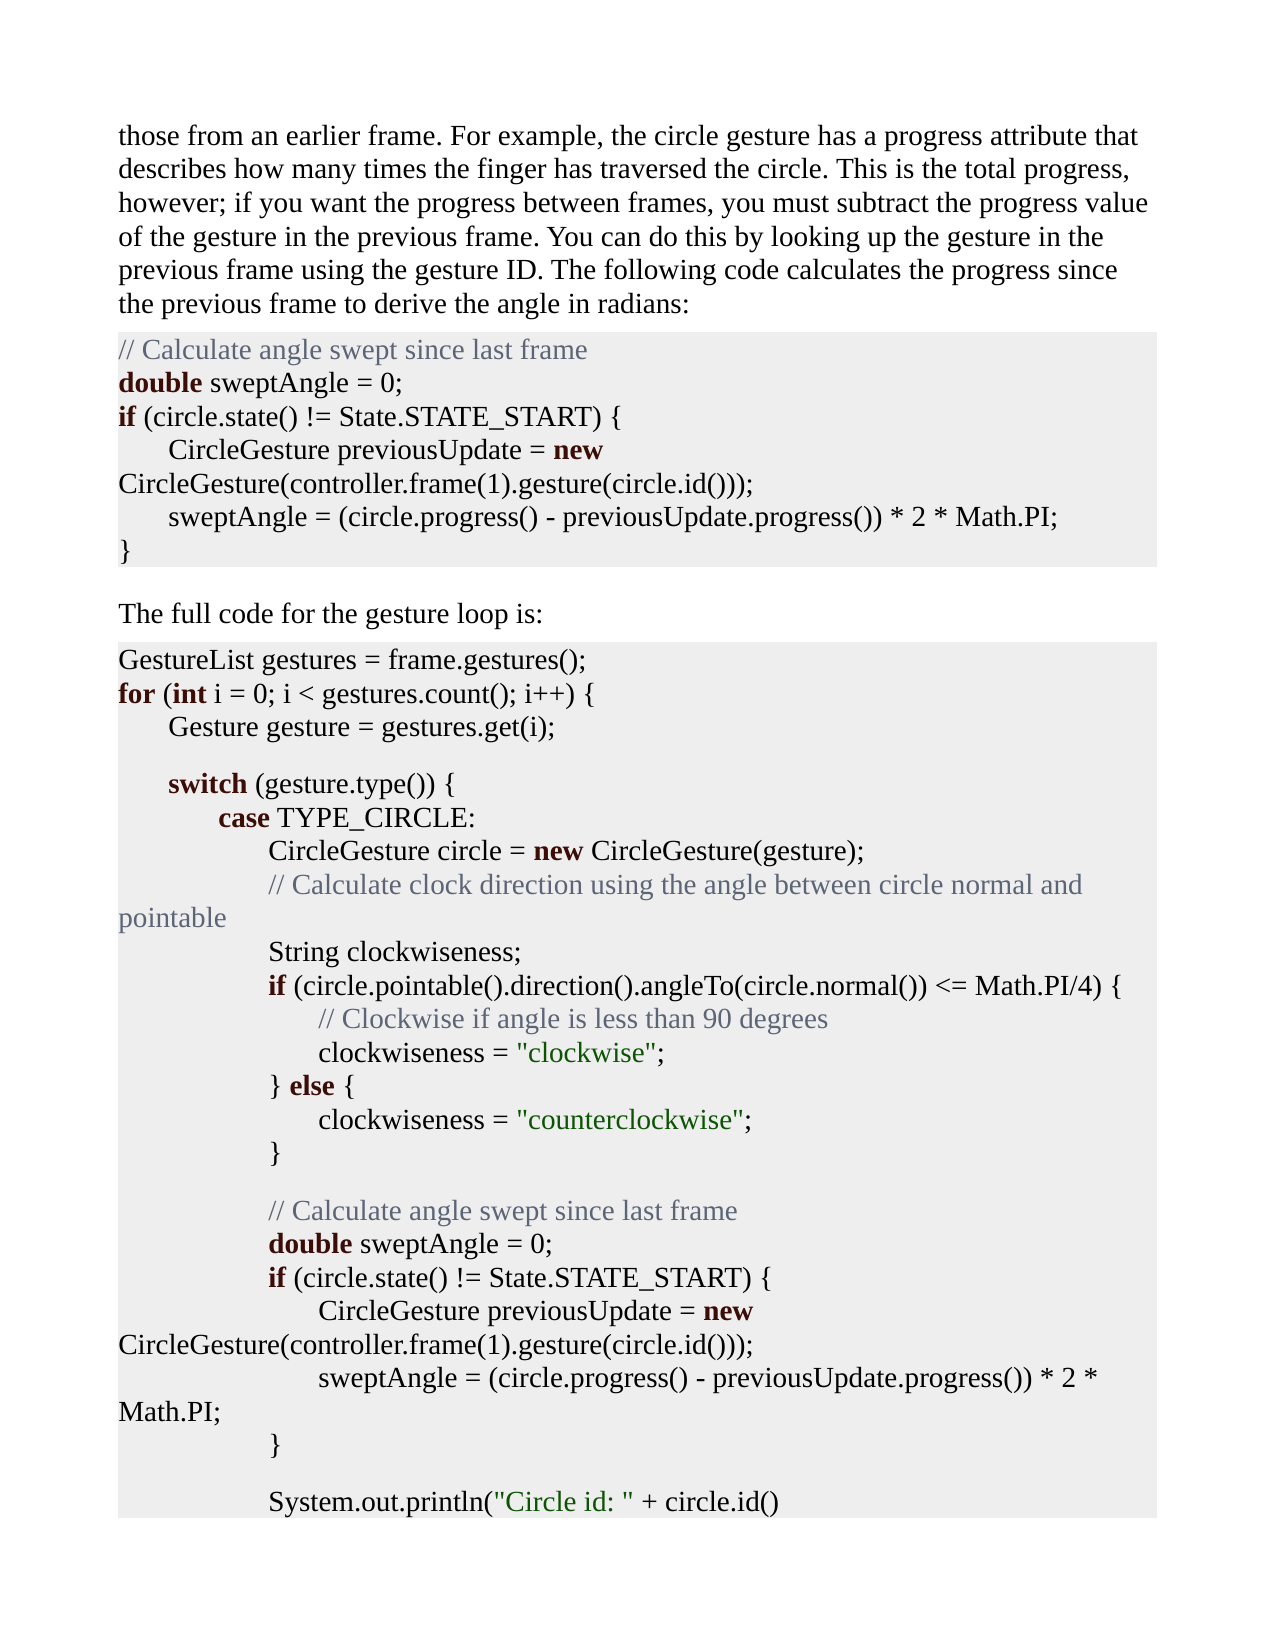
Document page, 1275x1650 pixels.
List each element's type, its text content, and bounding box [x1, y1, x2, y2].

text clockwiseness = "clockwise"; [118, 1035, 1157, 1068]
text GestureList gestures = frame.gestures(); [118, 642, 1157, 676]
text } [118, 533, 1157, 567]
text sweptAngle = (circle.progress() - previousUpdate.progress()) * 2 * Math.PI; [118, 499, 1157, 533]
text // Calculate clock direction using the angle between circle normal and pointable [118, 867, 1157, 934]
text } [118, 1135, 1157, 1169]
text switch (gesture.type()) { [118, 766, 1157, 800]
text } [118, 1427, 1157, 1461]
text double sweptAngle = 0; [118, 1226, 1157, 1260]
text } else { [118, 1068, 1157, 1102]
text sweptAngle = (circle.progress() - previousUpdate.progress()) * 2 * Math.PI; [118, 1360, 1157, 1427]
text if (circle.state() != State.STATE_START) { [118, 399, 1157, 432]
text CircleGesture circle = new CircleGesture(gesture); [118, 833, 1157, 867]
text case TYPE_CIRCLE: [118, 800, 1157, 833]
text if (circle.state() != State.STATE_START) { [118, 1260, 1157, 1293]
text for (int i = 0; i < gestures.count(); i++) { [118, 676, 1157, 709]
text Gesture gesture = gestures.get(i); [118, 709, 1157, 743]
text CircleGesture previousUpdate = new CircleGesture(controller.frame(1).gesture(circle.id())); [118, 432, 1157, 499]
text The full code for the gesture loop is: [118, 596, 1157, 630]
text System.out.println("Circle id: " + circle.id() [118, 1484, 1157, 1518]
text double sweptAngle = 0; [118, 365, 1157, 399]
text those from an earlier frame. For example, the circle gesture has a progress attribute that describes how many times the finger has traversed the circle. This is the total progress, however; if you want the progress between frames, you must subtract the progress value of the gesture in the previous frame. You can do this by looking up the gesture in the previous frame using the gesture ID. The following code calculates the progress since the previous frame to derive the angle in radians: [118, 118, 1157, 319]
text CircleGesture previousUpdate = new CircleGesture(controller.frame(1).gesture(circle.id())); [118, 1293, 1157, 1360]
text // Calculate angle swept since last frame [118, 332, 1157, 365]
text if (circle.pointable().direction().angleTo(circle.normal()) <= Math.PI/4) { [118, 968, 1157, 1001]
text // Clockwise if angle is less than 90 degrees [118, 1001, 1157, 1035]
text clockwiseness = "counterclockwise"; [118, 1102, 1157, 1135]
text String clockwiseness; [118, 934, 1157, 968]
text // Calculate angle swept since last frame [118, 1193, 1157, 1226]
